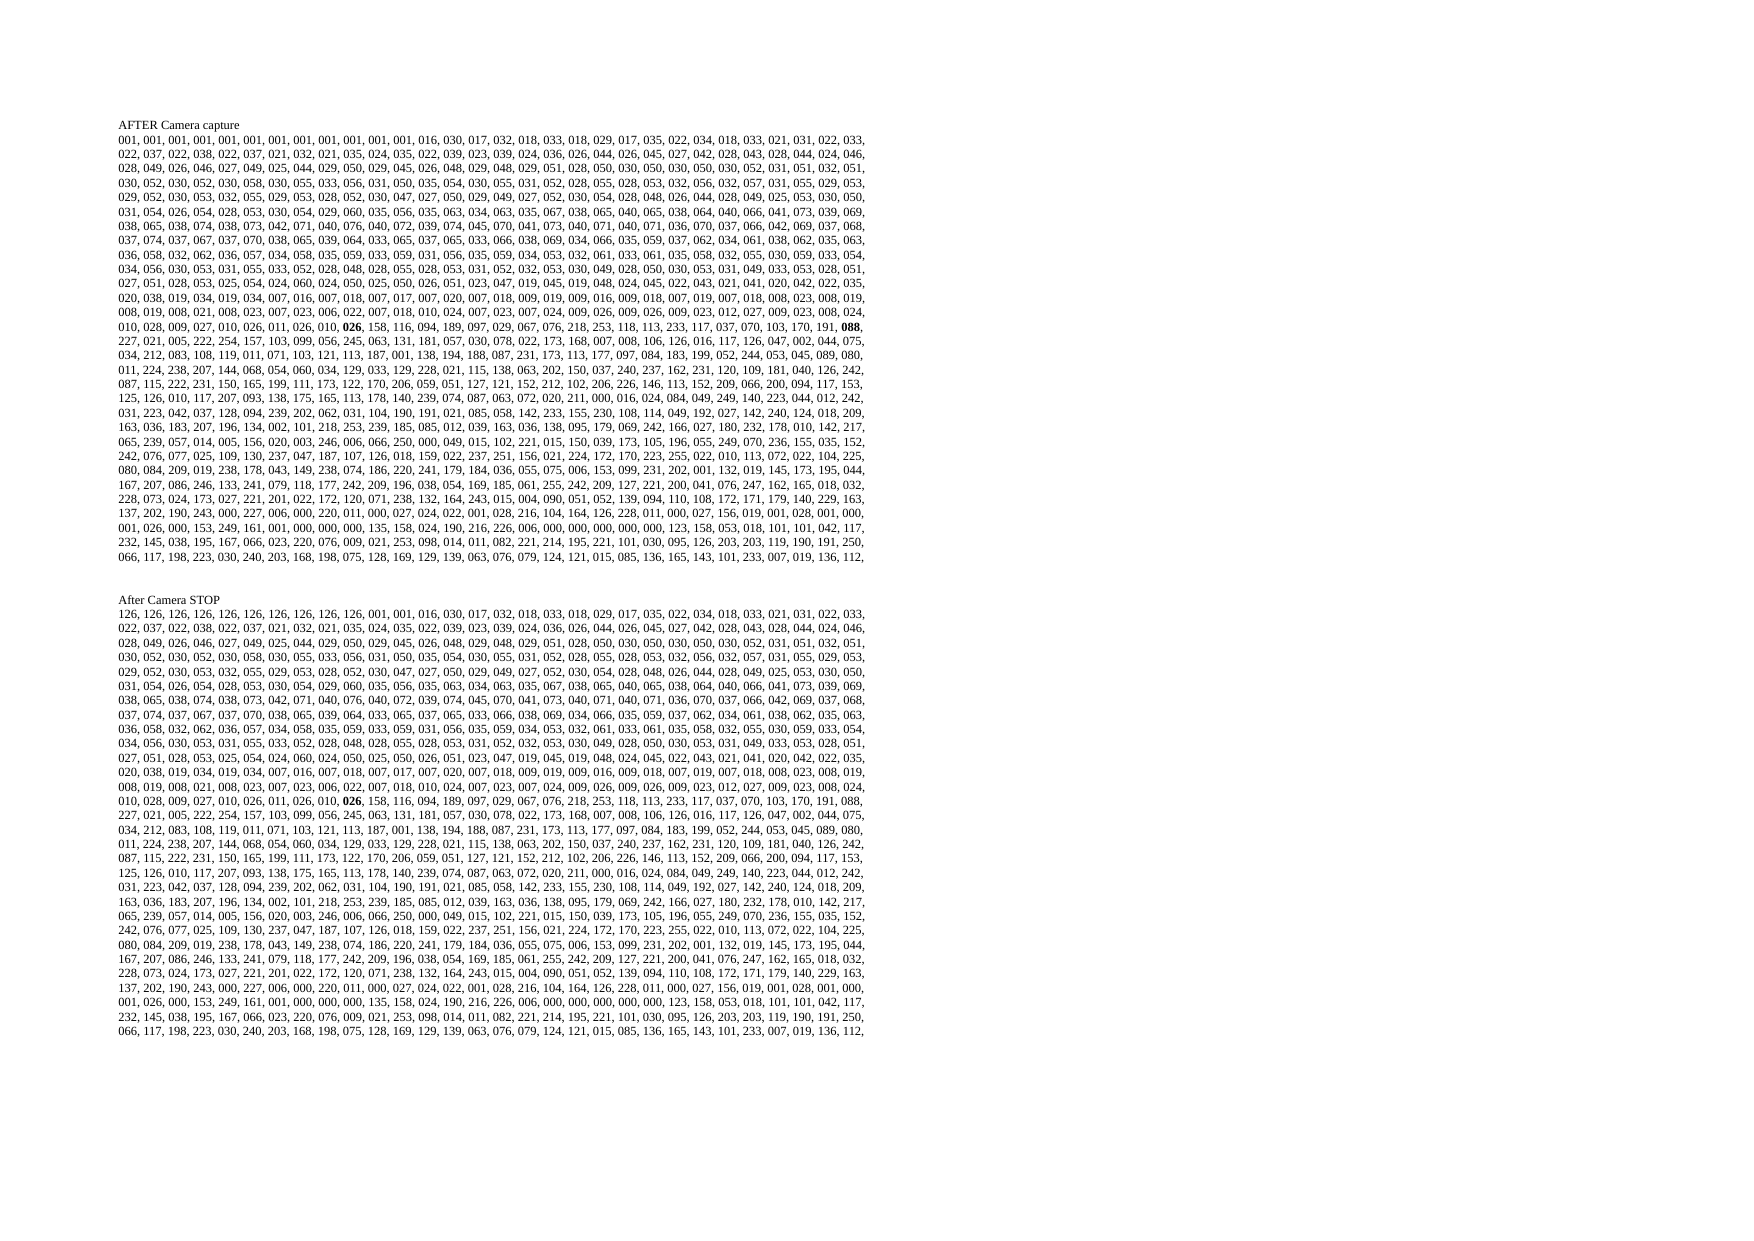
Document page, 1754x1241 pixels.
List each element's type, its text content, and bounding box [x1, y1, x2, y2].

text 001, 001, 001, 001, 001, 001, 001, 001, 001, 001, 001, 001, 016, 030, 017, 032, 018, 033, 018, 029, 017, 035, 022, 034, 018, 033, 021, 031, 022, 033, [118, 132, 1635, 147]
text 163, 036, 183, 207, 196, 134, 002, 101, 218, 253, 239, 185, 085, 012, 039, 163, 036, 138, 095, 179, 069, 242, 166, 027, 180, 232, 178, 010, 142, 217, [118, 894, 1635, 909]
text 030, 052, 030, 052, 030, 058, 030, 055, 033, 056, 031, 050, 035, 054, 030, 055, 031, 052, 028, 055, 028, 053, 032, 056, 032, 057, 031, 055, 029, 053, [118, 176, 1635, 190]
text 227, 021, 005, 222, 254, 157, 103, 099, 056, 245, 063, 131, 181, 057, 030, 078, 022, 173, 168, 007, 008, 106, 126, 016, 117, 126, 047, 002, 044, 075, [118, 334, 1635, 348]
text 080, 084, 209, 019, 238, 178, 043, 149, 238, 074, 186, 220, 241, 179, 184, 036, 055, 075, 006, 153, 099, 231, 202, 001, 132, 019, 145, 173, 195, 044, [118, 463, 1635, 477]
text 008, 019, 008, 021, 008, 023, 007, 023, 006, 022, 007, 018, 010, 024, 007, 023, 007, 024, 009, 026, 009, 026, 009, 023, 012, 027, 009, 023, 008, 024, [118, 305, 1635, 319]
text 028, 049, 026, 046, 027, 049, 025, 044, 029, 050, 029, 045, 026, 048, 029, 048, 029, 051, 028, 050, 030, 050, 030, 050, 030, 052, 031, 051, 032, 051, [118, 636, 1635, 650]
text 038, 065, 038, 074, 038, 073, 042, 071, 040, 076, 040, 072, 039, 074, 045, 070, 041, 073, 040, 071, 040, 071, 036, 070, 037, 066, 042, 069, 037, 068, [118, 219, 1635, 233]
text AFTER Camera capture [118, 118, 1635, 132]
text 137, 202, 190, 243, 000, 227, 006, 000, 220, 011, 000, 027, 024, 022, 001, 028, 216, 104, 164, 126, 228, 011, 000, 027, 156, 019, 001, 028, 001, 000, [118, 981, 1635, 995]
text 125, 126, 010, 117, 207, 093, 138, 175, 165, 113, 178, 140, 239, 074, 087, 063, 072, 020, 211, 000, 016, 024, 084, 049, 249, 140, 223, 044, 012, 242, [118, 391, 1635, 406]
text 087, 115, 222, 231, 150, 165, 199, 111, 173, 122, 170, 206, 059, 051, 127, 121, 152, 212, 102, 206, 226, 146, 113, 152, 209, 066, 200, 094, 117, 153, [118, 851, 1635, 866]
text 010, 028, 009, 027, 010, 026, 011, 026, 010, 026, 158, 116, 094, 189, 097, 029, 067, 076, 218, 253, 118, 113, 233, 117, 037, 070, 103, 170, 191, 088, [118, 319, 1635, 334]
text 020, 038, 019, 034, 019, 034, 007, 016, 007, 018, 007, 017, 007, 020, 007, 018, 009, 019, 009, 016, 009, 018, 007, 019, 007, 018, 008, 023, 008, 019, [118, 765, 1635, 779]
text 037, 074, 037, 067, 037, 070, 038, 065, 039, 064, 033, 065, 037, 065, 033, 066, 038, 069, 034, 066, 035, 059, 037, 062, 034, 061, 038, 062, 035, 063, [118, 707, 1635, 722]
text 228, 073, 024, 173, 027, 221, 201, 022, 172, 120, 071, 238, 132, 164, 243, 015, 004, 090, 051, 052, 139, 094, 110, 108, 172, 171, 179, 140, 229, 163, [118, 492, 1635, 506]
text 029, 052, 030, 053, 032, 055, 029, 053, 028, 052, 030, 047, 027, 050, 029, 049, 027, 052, 030, 054, 028, 048, 026, 044, 028, 049, 025, 053, 030, 050, [118, 190, 1635, 204]
text 008, 019, 008, 021, 008, 023, 007, 023, 006, 022, 007, 018, 010, 024, 007, 023, 007, 024, 009, 026, 009, 026, 009, 023, 012, 027, 009, 023, 008, 024, [118, 779, 1635, 794]
text 034, 212, 083, 108, 119, 011, 071, 103, 121, 113, 187, 001, 138, 194, 188, 087, 231, 173, 113, 177, 097, 084, 183, 199, 052, 244, 053, 045, 089, 080, [118, 348, 1635, 362]
text 020, 038, 019, 034, 019, 034, 007, 016, 007, 018, 007, 017, 007, 020, 007, 018, 009, 019, 009, 016, 009, 018, 007, 019, 007, 018, 008, 023, 008, 019, [118, 291, 1635, 305]
text 030, 052, 030, 052, 030, 058, 030, 055, 033, 056, 031, 050, 035, 054, 030, 055, 031, 052, 028, 055, 028, 053, 032, 056, 032, 057, 031, 055, 029, 053, [118, 650, 1635, 664]
text 034, 056, 030, 053, 031, 055, 033, 052, 028, 048, 028, 055, 028, 053, 031, 052, 032, 053, 030, 049, 028, 050, 030, 053, 031, 049, 033, 053, 028, 051, [118, 736, 1635, 751]
text 031, 223, 042, 037, 128, 094, 239, 202, 062, 031, 104, 190, 191, 021, 085, 058, 142, 233, 155, 230, 108, 114, 049, 192, 027, 142, 240, 124, 018, 209, [118, 406, 1635, 420]
text 087, 115, 222, 231, 150, 165, 199, 111, 173, 122, 170, 206, 059, 051, 127, 121, 152, 212, 102, 206, 226, 146, 113, 152, 209, 066, 200, 094, 117, 153, [118, 377, 1635, 391]
text 125, 126, 010, 117, 207, 093, 138, 175, 165, 113, 178, 140, 239, 074, 087, 063, 072, 020, 211, 000, 016, 024, 084, 049, 249, 140, 223, 044, 012, 242, [118, 866, 1635, 880]
text 011, 224, 238, 207, 144, 068, 054, 060, 034, 129, 033, 129, 228, 021, 115, 138, 063, 202, 150, 037, 240, 237, 162, 231, 120, 109, 181, 040, 126, 242, [118, 837, 1635, 851]
text After Camera STOP [118, 592, 1635, 607]
text 167, 207, 086, 246, 133, 241, 079, 118, 177, 242, 209, 196, 038, 054, 169, 185, 061, 255, 242, 209, 127, 221, 200, 041, 076, 247, 162, 165, 018, 032, [118, 952, 1635, 966]
text 028, 049, 026, 046, 027, 049, 025, 044, 029, 050, 029, 045, 026, 048, 029, 048, 029, 051, 028, 050, 030, 050, 030, 050, 030, 052, 031, 051, 032, 051, [118, 161, 1635, 176]
text 163, 036, 183, 207, 196, 134, 002, 101, 218, 253, 239, 185, 085, 012, 039, 163, 036, 138, 095, 179, 069, 242, 166, 027, 180, 232, 178, 010, 142, 217, [118, 420, 1635, 434]
text 232, 145, 038, 195, 167, 066, 023, 220, 076, 009, 021, 253, 098, 014, 011, 082, 221, 214, 195, 221, 101, 030, 095, 126, 203, 203, 119, 190, 191, 250, [118, 535, 1635, 549]
text 027, 051, 028, 053, 025, 054, 024, 060, 024, 050, 025, 050, 026, 051, 023, 047, 019, 045, 019, 048, 024, 045, 022, 043, 021, 041, 020, 042, 022, 035, [118, 751, 1635, 765]
text 001, 026, 000, 153, 249, 161, 001, 000, 000, 000, 135, 158, 024, 190, 216, 226, 006, 000, 000, 000, 000, 000, 123, 158, 053, 018, 101, 101, 042, 117, [118, 521, 1635, 535]
text 029, 052, 030, 053, 032, 055, 029, 053, 028, 052, 030, 047, 027, 050, 029, 049, 027, 052, 030, 054, 028, 048, 026, 044, 028, 049, 025, 053, 030, 050, [118, 664, 1635, 679]
text 022, 037, 022, 038, 022, 037, 021, 032, 021, 035, 024, 035, 022, 039, 023, 039, 024, 036, 026, 044, 026, 045, 027, 042, 028, 043, 028, 044, 024, 046, [118, 621, 1635, 636]
text 027, 051, 028, 053, 025, 054, 024, 060, 024, 050, 025, 050, 026, 051, 023, 047, 019, 045, 019, 048, 024, 045, 022, 043, 021, 041, 020, 042, 022, 035, [118, 276, 1635, 291]
text 010, 028, 009, 027, 010, 026, 011, 026, 010, 026, 158, 116, 094, 189, 097, 029, 067, 076, 218, 253, 118, 113, 233, 117, 037, 070, 103, 170, 191, 088, [118, 794, 1635, 808]
text 031, 054, 026, 054, 028, 053, 030, 054, 029, 060, 035, 056, 035, 063, 034, 063, 035, 067, 038, 065, 040, 065, 038, 064, 040, 066, 041, 073, 039, 069, [118, 204, 1635, 219]
text 080, 084, 209, 019, 238, 178, 043, 149, 238, 074, 186, 220, 241, 179, 184, 036, 055, 075, 006, 153, 099, 231, 202, 001, 132, 019, 145, 173, 195, 044, [118, 937, 1635, 952]
text 034, 212, 083, 108, 119, 011, 071, 103, 121, 113, 187, 001, 138, 194, 188, 087, 231, 173, 113, 177, 097, 084, 183, 199, 052, 244, 053, 045, 089, 080, [118, 822, 1635, 837]
text 036, 058, 032, 062, 036, 057, 034, 058, 035, 059, 033, 059, 031, 056, 035, 059, 034, 053, 032, 061, 033, 061, 035, 058, 032, 055, 030, 059, 033, 054, [118, 247, 1635, 262]
text 066, 117, 198, 223, 030, 240, 203, 168, 198, 075, 128, 169, 129, 139, 063, 076, 079, 124, 121, 015, 085, 136, 165, 143, 101, 233, 007, 019, 136, 112, [118, 549, 1635, 564]
text 011, 224, 238, 207, 144, 068, 054, 060, 034, 129, 033, 129, 228, 021, 115, 138, 063, 202, 150, 037, 240, 237, 162, 231, 120, 109, 181, 040, 126, 242, [118, 362, 1635, 377]
text 022, 037, 022, 038, 022, 037, 021, 032, 021, 035, 024, 035, 022, 039, 023, 039, 024, 036, 026, 044, 026, 045, 027, 042, 028, 043, 028, 044, 024, 046, [118, 147, 1635, 161]
text 066, 117, 198, 223, 030, 240, 203, 168, 198, 075, 128, 169, 129, 139, 063, 076, 079, 124, 121, 015, 085, 136, 165, 143, 101, 233, 007, 019, 136, 112, [118, 1024, 1635, 1038]
text 227, 021, 005, 222, 254, 157, 103, 099, 056, 245, 063, 131, 181, 057, 030, 078, 022, 173, 168, 007, 008, 106, 126, 016, 117, 126, 047, 002, 044, 075, [118, 808, 1635, 822]
text 031, 054, 026, 054, 028, 053, 030, 054, 029, 060, 035, 056, 035, 063, 034, 063, 035, 067, 038, 065, 040, 065, 038, 064, 040, 066, 041, 073, 039, 069, [118, 679, 1635, 693]
text 065, 239, 057, 014, 005, 156, 020, 003, 246, 006, 066, 250, 000, 049, 015, 102, 221, 015, 150, 039, 173, 105, 196, 055, 249, 070, 236, 155, 035, 152, [118, 909, 1635, 923]
text 031, 223, 042, 037, 128, 094, 239, 202, 062, 031, 104, 190, 191, 021, 085, 058, 142, 233, 155, 230, 108, 114, 049, 192, 027, 142, 240, 124, 018, 209, [118, 880, 1635, 894]
text 065, 239, 057, 014, 005, 156, 020, 003, 246, 006, 066, 250, 000, 049, 015, 102, 221, 015, 150, 039, 173, 105, 196, 055, 249, 070, 236, 155, 035, 152, [118, 434, 1635, 449]
text 126, 126, 126, 126, 126, 126, 126, 126, 126, 126, 001, 001, 016, 030, 017, 032, 018, 033, 018, 029, 017, 035, 022, 034, 018, 033, 021, 031, 022, 033, [118, 607, 1635, 621]
text 137, 202, 190, 243, 000, 227, 006, 000, 220, 011, 000, 027, 024, 022, 001, 028, 216, 104, 164, 126, 228, 011, 000, 027, 156, 019, 001, 028, 001, 000, [118, 506, 1635, 521]
text 038, 065, 038, 074, 038, 073, 042, 071, 040, 076, 040, 072, 039, 074, 045, 070, 041, 073, 040, 071, 040, 071, 036, 070, 037, 066, 042, 069, 037, 068, [118, 693, 1635, 707]
text 001, 026, 000, 153, 249, 161, 001, 000, 000, 000, 135, 158, 024, 190, 216, 226, 006, 000, 000, 000, 000, 000, 123, 158, 053, 018, 101, 101, 042, 117, [118, 995, 1635, 1009]
text 228, 073, 024, 173, 027, 221, 201, 022, 172, 120, 071, 238, 132, 164, 243, 015, 004, 090, 051, 052, 139, 094, 110, 108, 172, 171, 179, 140, 229, 163, [118, 966, 1635, 981]
text 034, 056, 030, 053, 031, 055, 033, 052, 028, 048, 028, 055, 028, 053, 031, 052, 032, 053, 030, 049, 028, 050, 030, 053, 031, 049, 033, 053, 028, 051, [118, 262, 1635, 276]
text 242, 076, 077, 025, 109, 130, 237, 047, 187, 107, 126, 018, 159, 022, 237, 251, 156, 021, 224, 172, 170, 223, 255, 022, 010, 113, 072, 022, 104, 225, [118, 923, 1635, 937]
text 242, 076, 077, 025, 109, 130, 237, 047, 187, 107, 126, 018, 159, 022, 237, 251, 156, 021, 224, 172, 170, 223, 255, 022, 010, 113, 072, 022, 104, 225, [118, 449, 1635, 463]
text 036, 058, 032, 062, 036, 057, 034, 058, 035, 059, 033, 059, 031, 056, 035, 059, 034, 053, 032, 061, 033, 061, 035, 058, 032, 055, 030, 059, 033, 054, [118, 722, 1635, 736]
text 232, 145, 038, 195, 167, 066, 023, 220, 076, 009, 021, 253, 098, 014, 011, 082, 221, 214, 195, 221, 101, 030, 095, 126, 203, 203, 119, 190, 191, 250, [118, 1009, 1635, 1024]
text 167, 207, 086, 246, 133, 241, 079, 118, 177, 242, 209, 196, 038, 054, 169, 185, 061, 255, 242, 209, 127, 221, 200, 041, 076, 247, 162, 165, 018, 032, [118, 477, 1635, 492]
text 037, 074, 037, 067, 037, 070, 038, 065, 039, 064, 033, 065, 037, 065, 033, 066, 038, 069, 034, 066, 035, 059, 037, 062, 034, 061, 038, 062, 035, 063, [118, 233, 1635, 247]
